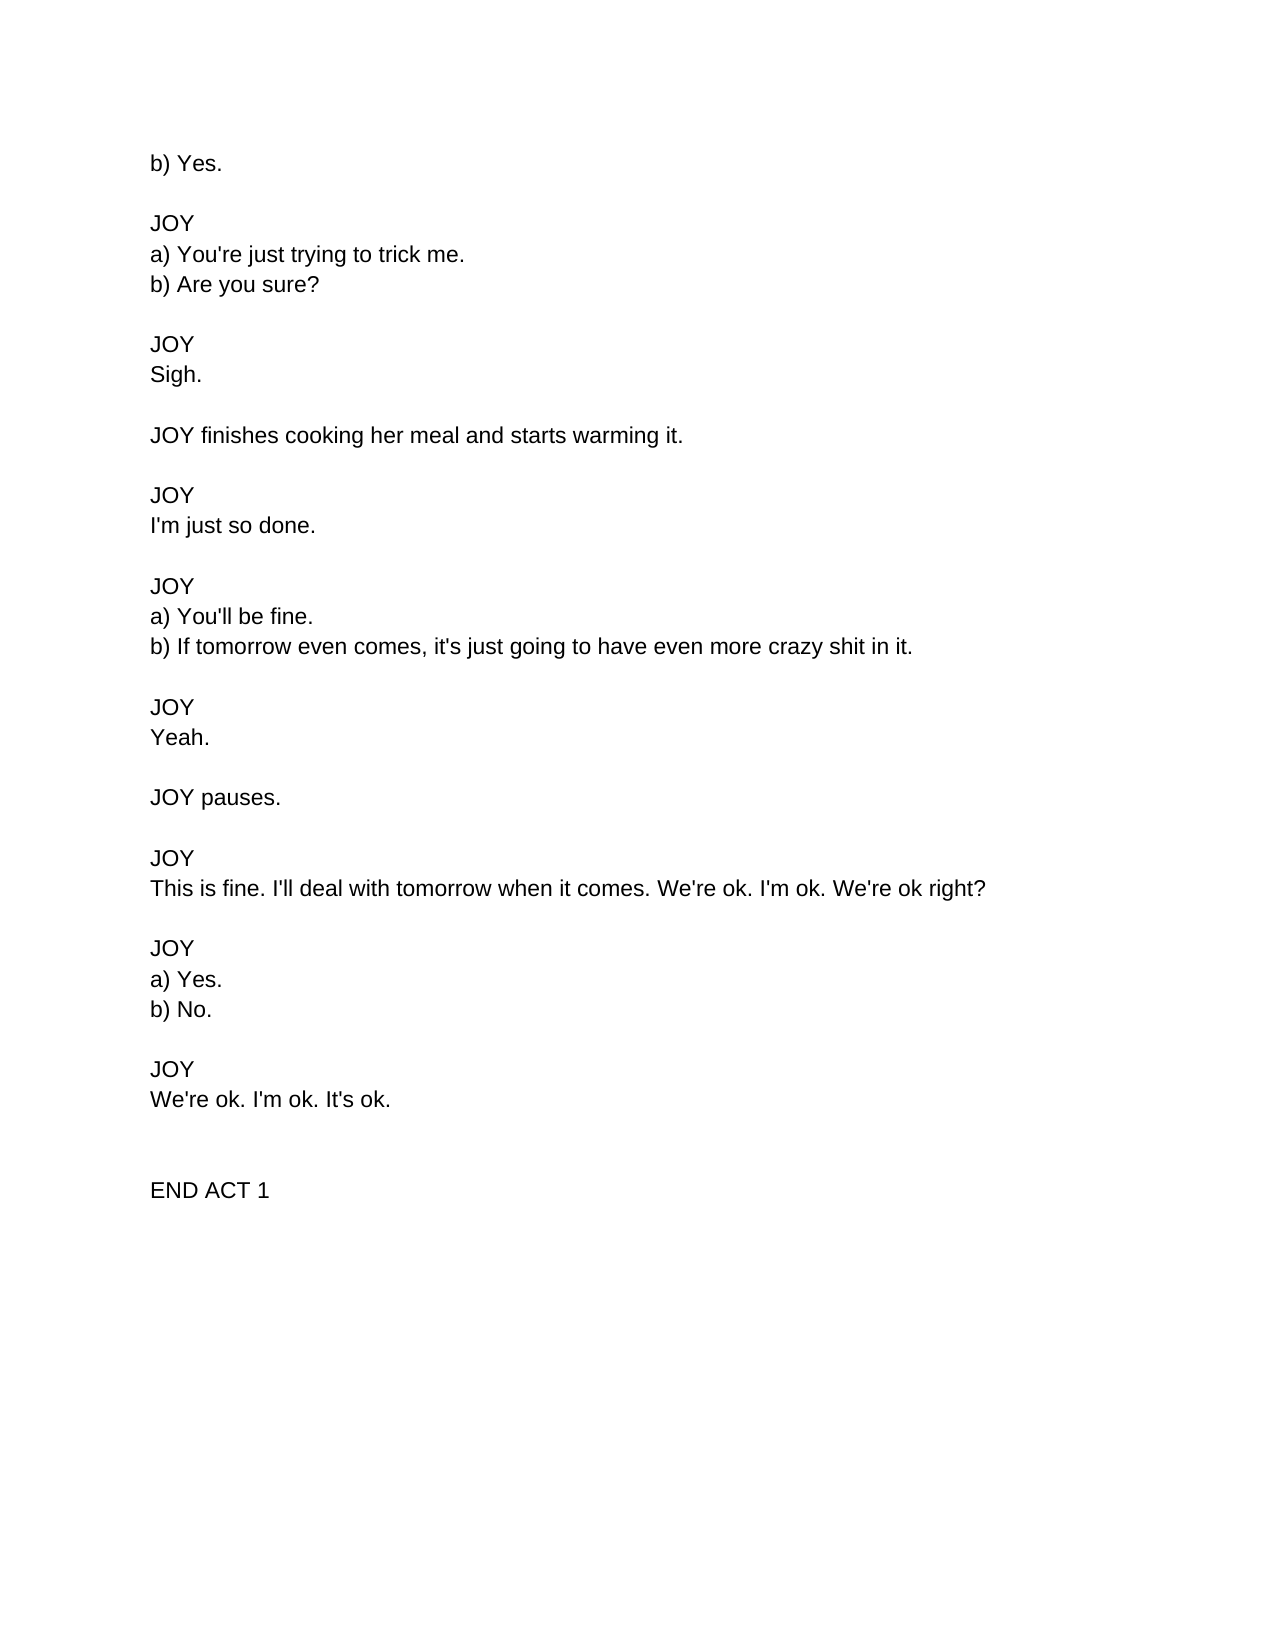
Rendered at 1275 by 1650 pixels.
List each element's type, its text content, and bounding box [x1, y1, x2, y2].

text Sigh. [150, 361, 1125, 388]
text Yeah. [150, 724, 1125, 750]
text END ACT 1 [150, 1177, 1125, 1203]
text JOY finishes cooking her meal and starts warming it. [150, 422, 1125, 448]
text JOY [150, 482, 1125, 509]
text a) Yes. [150, 966, 1125, 992]
text a) You're just trying to trick me. [150, 241, 1125, 267]
text JOY [150, 694, 1125, 720]
text JOY [150, 935, 1125, 962]
text b) Yes. [150, 150, 1125, 176]
text This is fine. I'll deal with tomorrow when it comes. We're ok. I'm ok. We're ok right? [150, 875, 1125, 901]
text b) Are you sure? [150, 271, 1125, 297]
text We're ok. I'm ok. It's ok. [150, 1086, 1125, 1113]
text JOY [150, 573, 1125, 599]
text JOY pauses. [150, 784, 1125, 811]
text b) If tomorrow even comes, it's just going to have even more crazy shit in it. [150, 633, 1125, 660]
text JOY [150, 1056, 1125, 1083]
text a) You'll be fine. [150, 603, 1125, 629]
text I'm just so done. [150, 512, 1125, 539]
text JOY [150, 210, 1125, 237]
text JOY [150, 331, 1125, 358]
text b) No. [150, 996, 1125, 1022]
text JOY [150, 845, 1125, 871]
